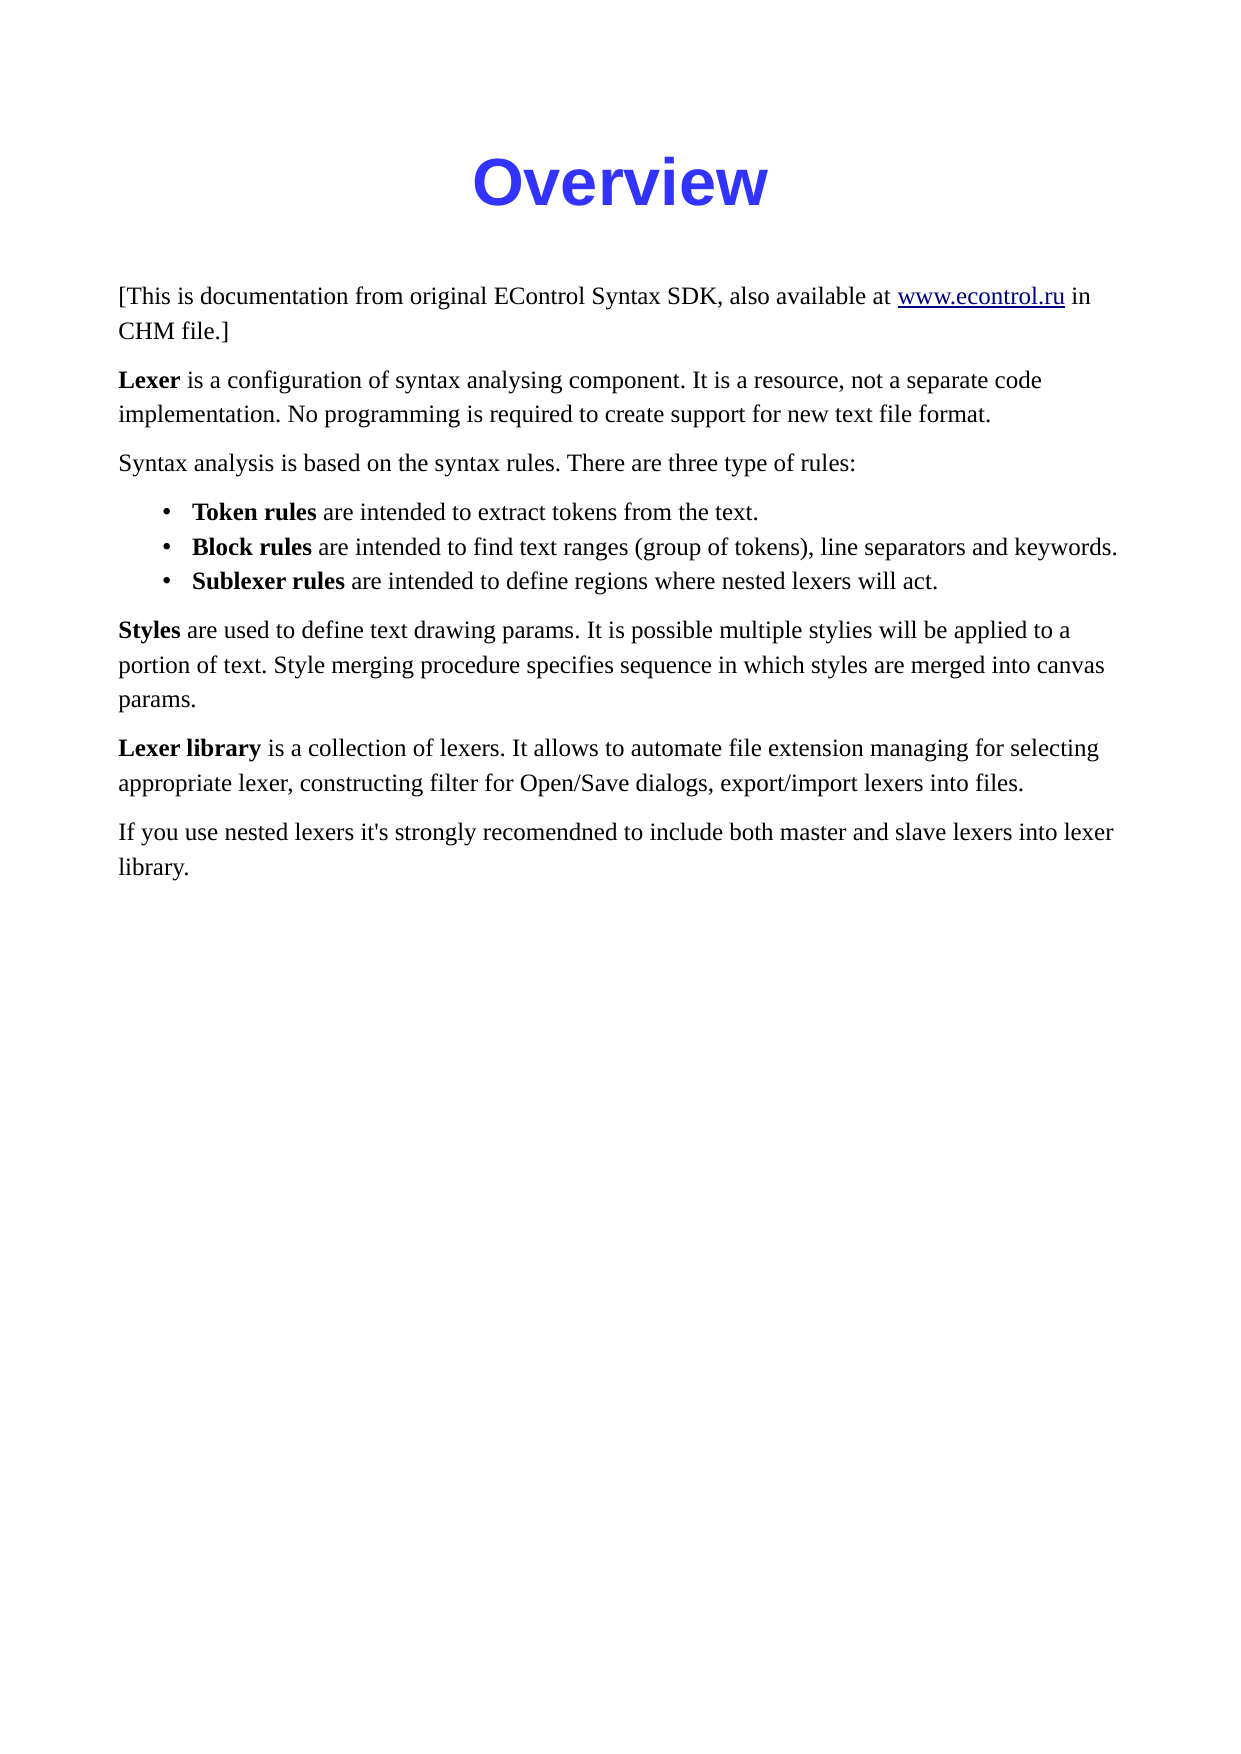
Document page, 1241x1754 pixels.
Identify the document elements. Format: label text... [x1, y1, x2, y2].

list Token rules are intended to extract tokens from the text. [162, 497, 1122, 526]
list Sublexer rules are intended to define regions where nested lexers will act. [162, 566, 1122, 595]
text [This is documentation from original EControl Syntax SDK, also available at www.econtrol.ru in CHM file.] [118, 281, 1122, 344]
text Styles are used to define text drawing params. It is possible multiple stylies will be applied to a portion of text. Style merging procedure specifies sequence in which styles are merged into canvas params. [118, 616, 1122, 713]
text Lexer is a configuration of syntax analysing component. It is a resource, not a separate code implementation. No programming is required to create support for new text file format. [118, 365, 1122, 428]
text If you use nested lexers it's strongly recomendned to include both master and slave lexers into lexer library. [118, 817, 1122, 880]
text Lexer library is a collection of lexers. It allows to automate file extension managing for selecting appropriate lexer, constructing filter for Open/Save dialogs, export/import lexers into files. [118, 733, 1122, 797]
text Syntax analysis is based on the syntax rules. There are three type of rules: [118, 448, 1122, 477]
list Block rules are intended to find text ranges (group of tokens), line separators and keywords. [162, 532, 1122, 561]
title Overview [118, 143, 1122, 220]
